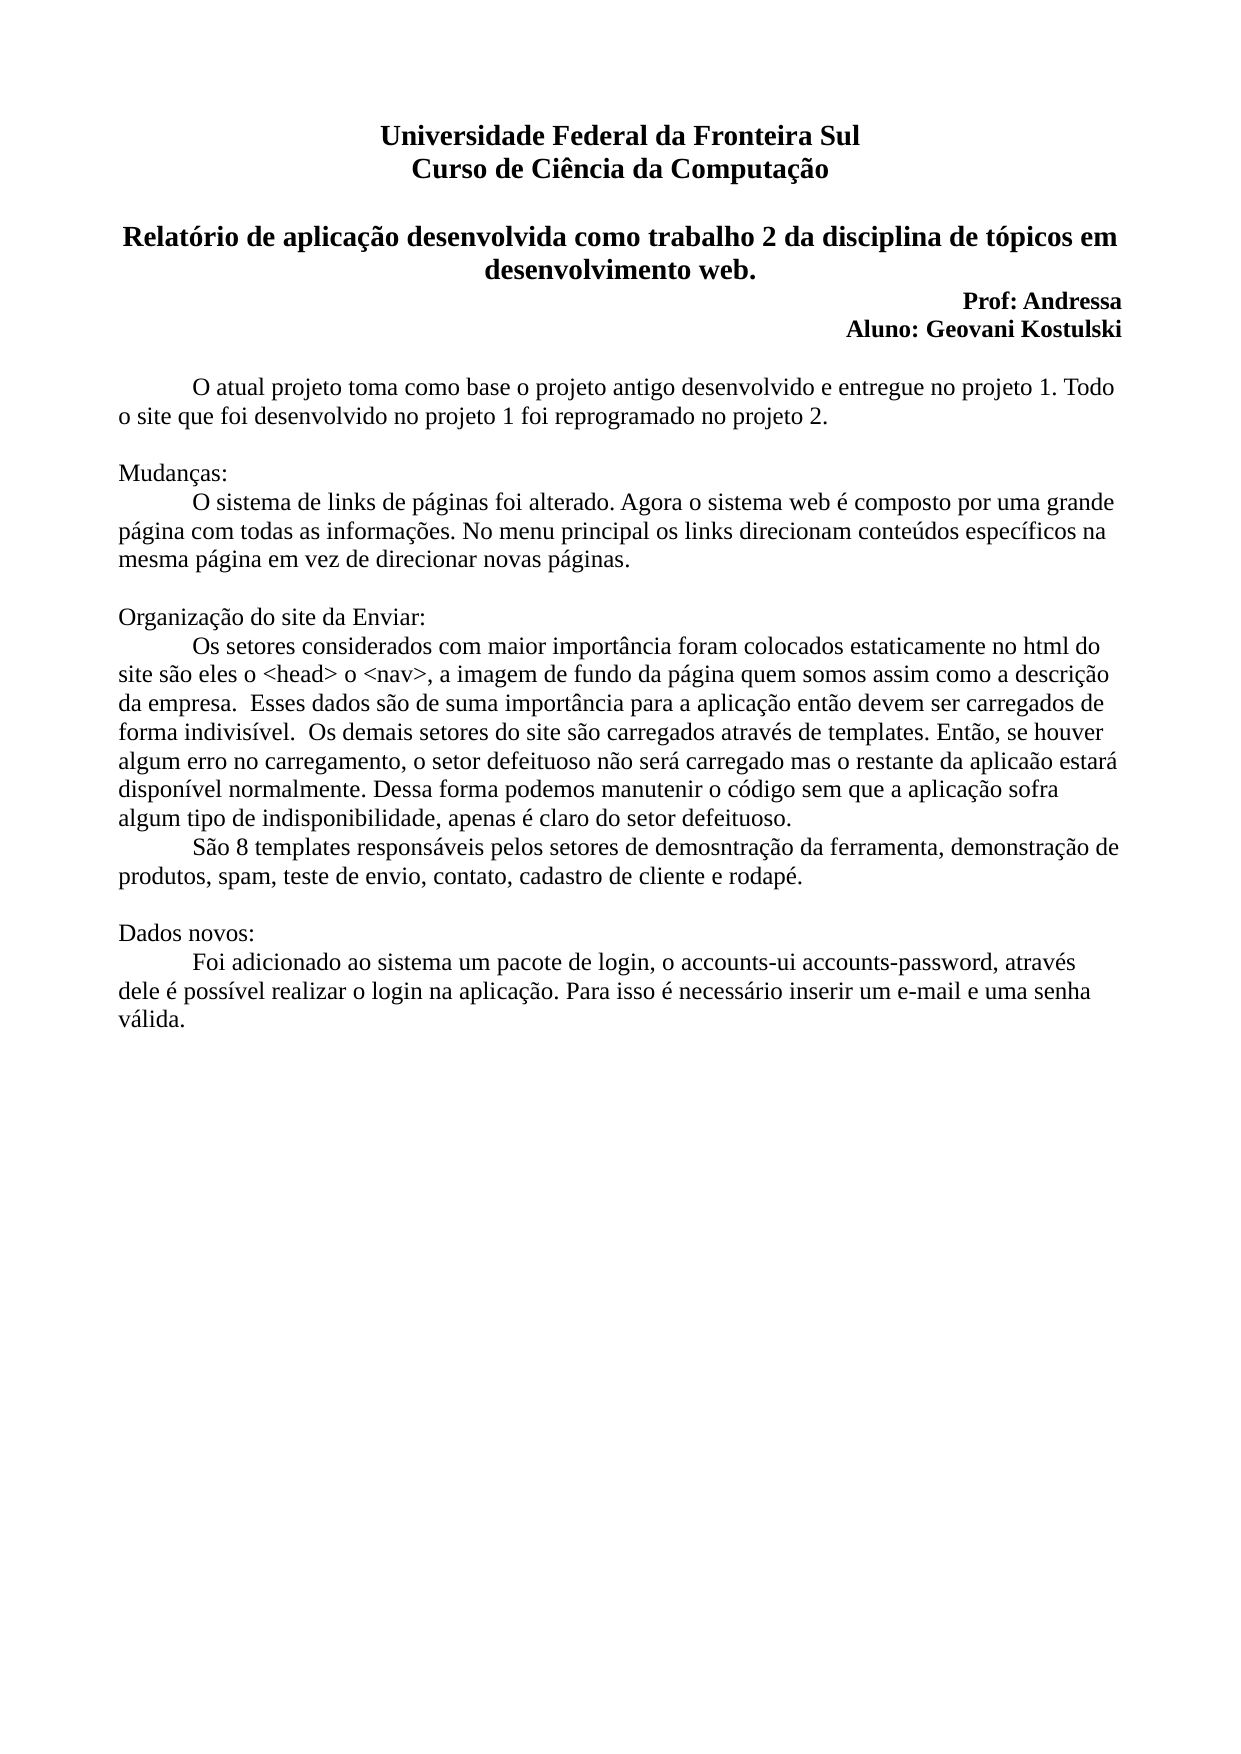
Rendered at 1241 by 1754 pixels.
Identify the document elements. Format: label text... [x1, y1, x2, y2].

text São 8 templates responsáveis pelos setores de demosntração da ferramenta, demonstração de produtos, spam, teste de envio, contato, cadastro de cliente e rodapé. [118, 832, 1122, 889]
text Dados novos: [118, 918, 1122, 947]
text Curso de Ciência da Computação [118, 152, 1122, 185]
text Universidade Federal da Fronteira Sul [118, 118, 1122, 152]
text Prof: Andressa [118, 286, 1122, 314]
text Os setores considerados com maior importância foram colocados estaticamente no html do site são eles o <head> o <nav>, a imagem de fundo da página quem somos assim como a descrição da empresa. Esses dados são de suma importância para a aplicação então devem ser carregados de forma indivisível. Os demais setores do site são carregados através de templates. Então, se houver algum erro no carregamento, o setor defeituoso não será carregado mas o restante da aplicaão estará disponível normalmente. Dessa forma podemos manutenir o código sem que a aplicação sofra algum tipo de indisponibilidade, apenas é claro do setor defeituoso. [118, 631, 1122, 832]
text Organização do site da Enviar: [118, 602, 1122, 631]
text O sistema de links de páginas foi alterado. Agora o sistema web é composto por uma grande página com todas as informações. No menu principal os links direcionam conteúdos específicos na mesma página em vez de direcionar novas páginas. [118, 487, 1122, 573]
text O atual projeto toma como base o projeto antigo desenvolvido e entregue no projeto 1. Todo o site que foi desenvolvido no projeto 1 foi reprogramado no projeto 2. [118, 372, 1122, 429]
text Foi adicionado ao sistema um pacote de login, o accounts-ui accounts-password, através dele é possível realizar o login na aplicação. Para isso é necessário inserir um e-mail e uma senha válida. [118, 947, 1122, 1033]
text Mudanças: [118, 458, 1122, 487]
text Aluno: Geovani Kostulski [118, 314, 1122, 343]
text Relatório de aplicação desenvolvida como trabalho 2 da disciplina de tópicos em desenvolvimento web. [118, 219, 1122, 286]
